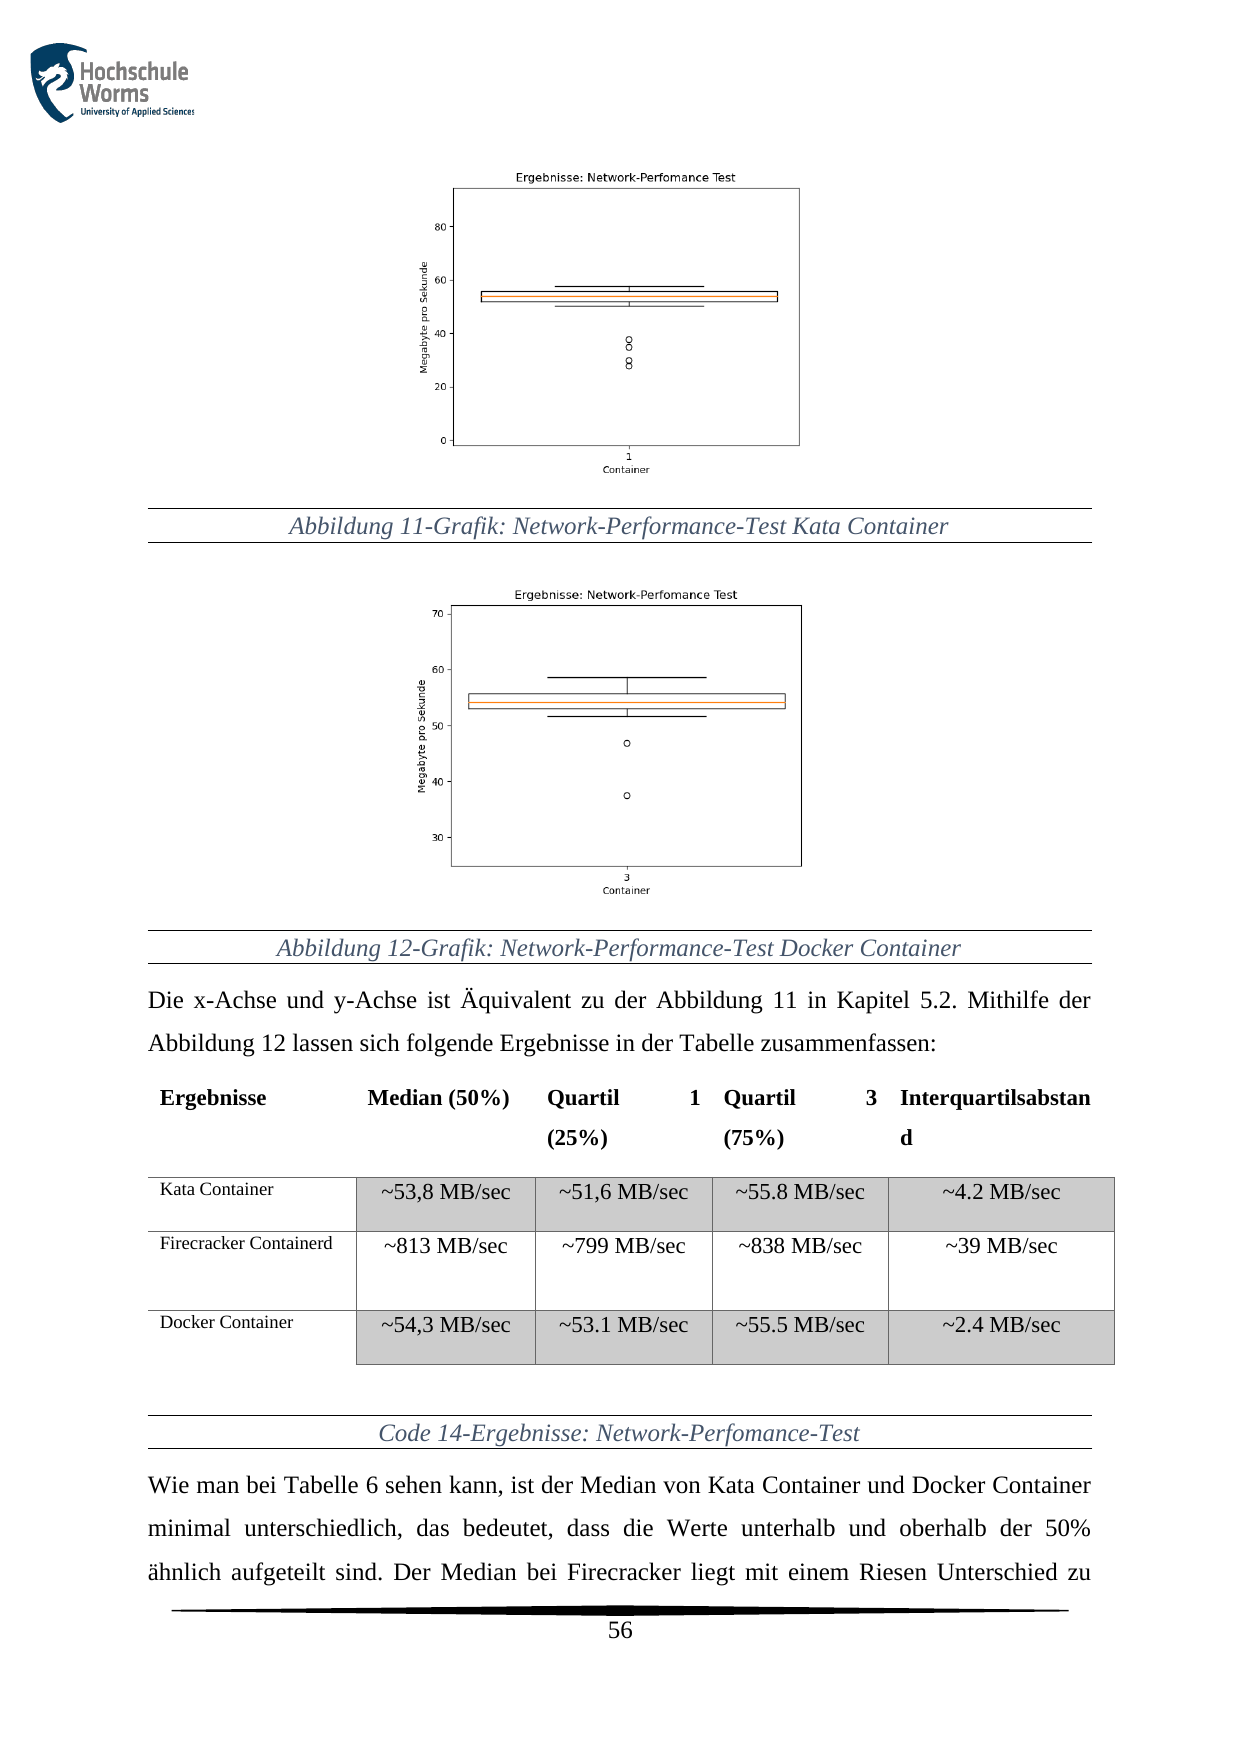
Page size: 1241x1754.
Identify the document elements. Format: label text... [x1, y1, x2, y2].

text Wie man bei Tabelle 6 sehen kann, ist der Median von Kata Container und Docker Container minimal unterschiedlich, das bedeutet, dass die Werte unterhalb und oberhalb der 50% ähnlich aufgeteilt sind. Der Median bei Firecracker liegt mit einem Riesen Unterschied zu [148, 1470, 1092, 1585]
table_cell ~51,6 MB/sec [536, 1178, 712, 1231]
table_cell Firecracker Containerd [148, 1232, 356, 1310]
table_cell ~838 MB/sec [713, 1232, 888, 1310]
text Die x-Achse und y-Achse ist Äquivalent zu der Abbildung 11 in Kapitel 5.2. Mithilfe der Abbildung 12 lassen sich folgende Ergebnisse in der Tabelle zusammenfassen: [148, 985, 1092, 1057]
text Abbildung 11-Grafik: Network-Performance-Test Kata Container [148, 509, 1092, 542]
text Code 14-Ergebnisse: Network-Perfomance-Test [148, 1416, 1092, 1448]
table_cell ~55.5 MB/sec [713, 1311, 888, 1364]
text Abbildung 12-Grafik: Network-Performance-Test Docker Container [148, 931, 1092, 963]
table_cell ~39 MB/sec [889, 1232, 1114, 1310]
table_cell ~54,3 MB/sec [357, 1311, 535, 1364]
table_cell ~813 MB/sec [357, 1232, 535, 1310]
table_cell ~2.4 MB/sec [889, 1311, 1114, 1364]
table_header Quartil 3 (75%) [712, 1084, 888, 1177]
table_cell ~4.2 MB/sec [889, 1178, 1114, 1231]
table_cell ~53,8 MB/sec [357, 1178, 535, 1231]
table_cell Kata Container [148, 1178, 356, 1231]
table_header Interquartilsabstand [889, 1084, 1115, 1177]
table_header Ergebnisse [148, 1084, 356, 1177]
table_cell ~799 MB/sec [536, 1232, 712, 1310]
table_cell ~55.8 MB/sec [713, 1178, 888, 1231]
table_header Median (50%) [356, 1084, 536, 1177]
table_cell Docker Container [148, 1311, 356, 1364]
table_cell ~53.1 MB/sec [536, 1311, 712, 1364]
table_header Quartil 1 (25%) [536, 1084, 712, 1177]
